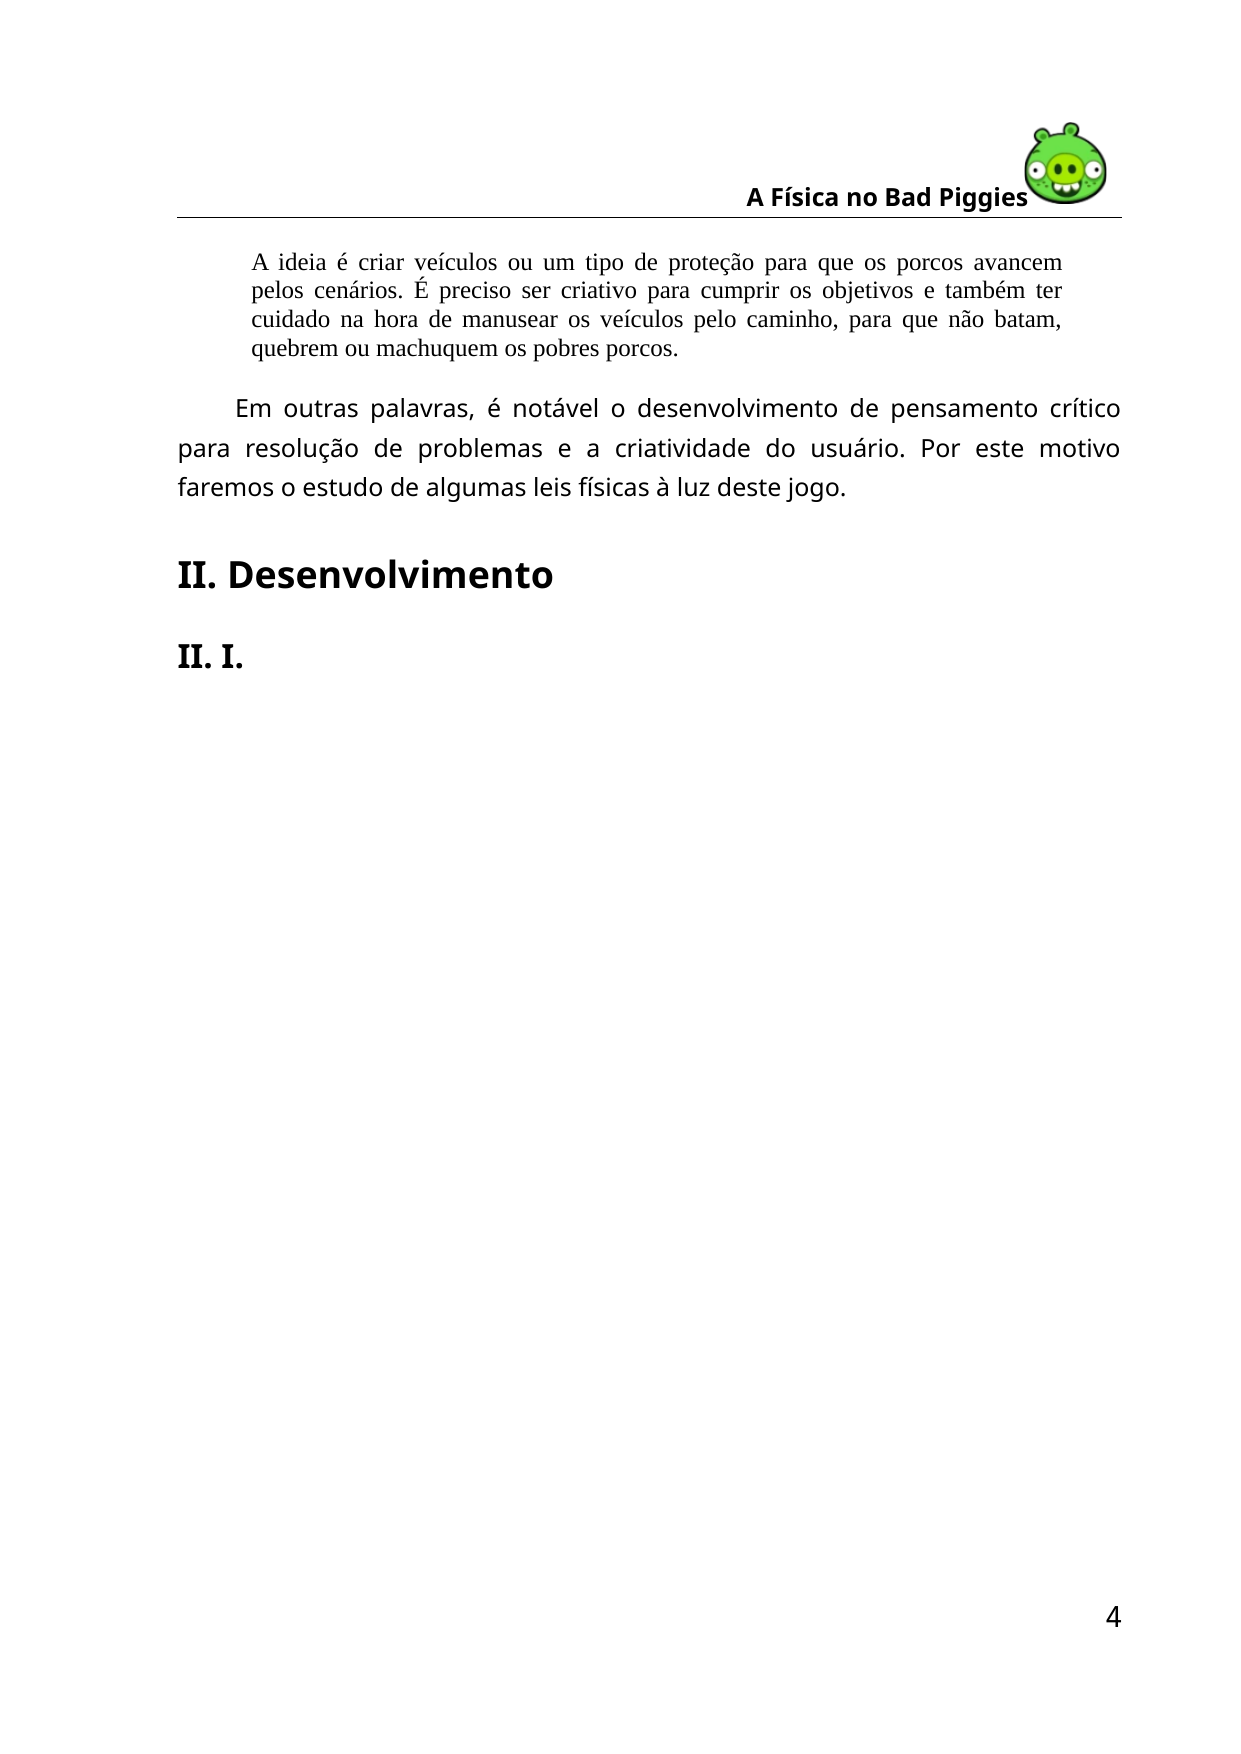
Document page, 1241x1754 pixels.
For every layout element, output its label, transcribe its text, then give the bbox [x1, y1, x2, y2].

picture [1024, 122, 1107, 204]
text Em outras palavras, é notável o desenvolvimento de pensamento crítico para resolução de problemas e a criatividade do usuário. Por este motivo faremos o estudo de algumas leis físicas à luz deste jogo. [177, 391, 1122, 503]
subtitle II. Desenvolvimento [177, 548, 1122, 599]
subtitle II. I. [177, 633, 1122, 678]
text A ideia é criar veículos ou um tipo de proteção para que os porcos avancem pelos cenários. É preciso ser criativo para cumprir os objetivos e também ter cuidado na hora de manusear os veículos pelo caminho, para que não batam, quebrem ou machuquem os pobres porcos. [251, 247, 1063, 362]
